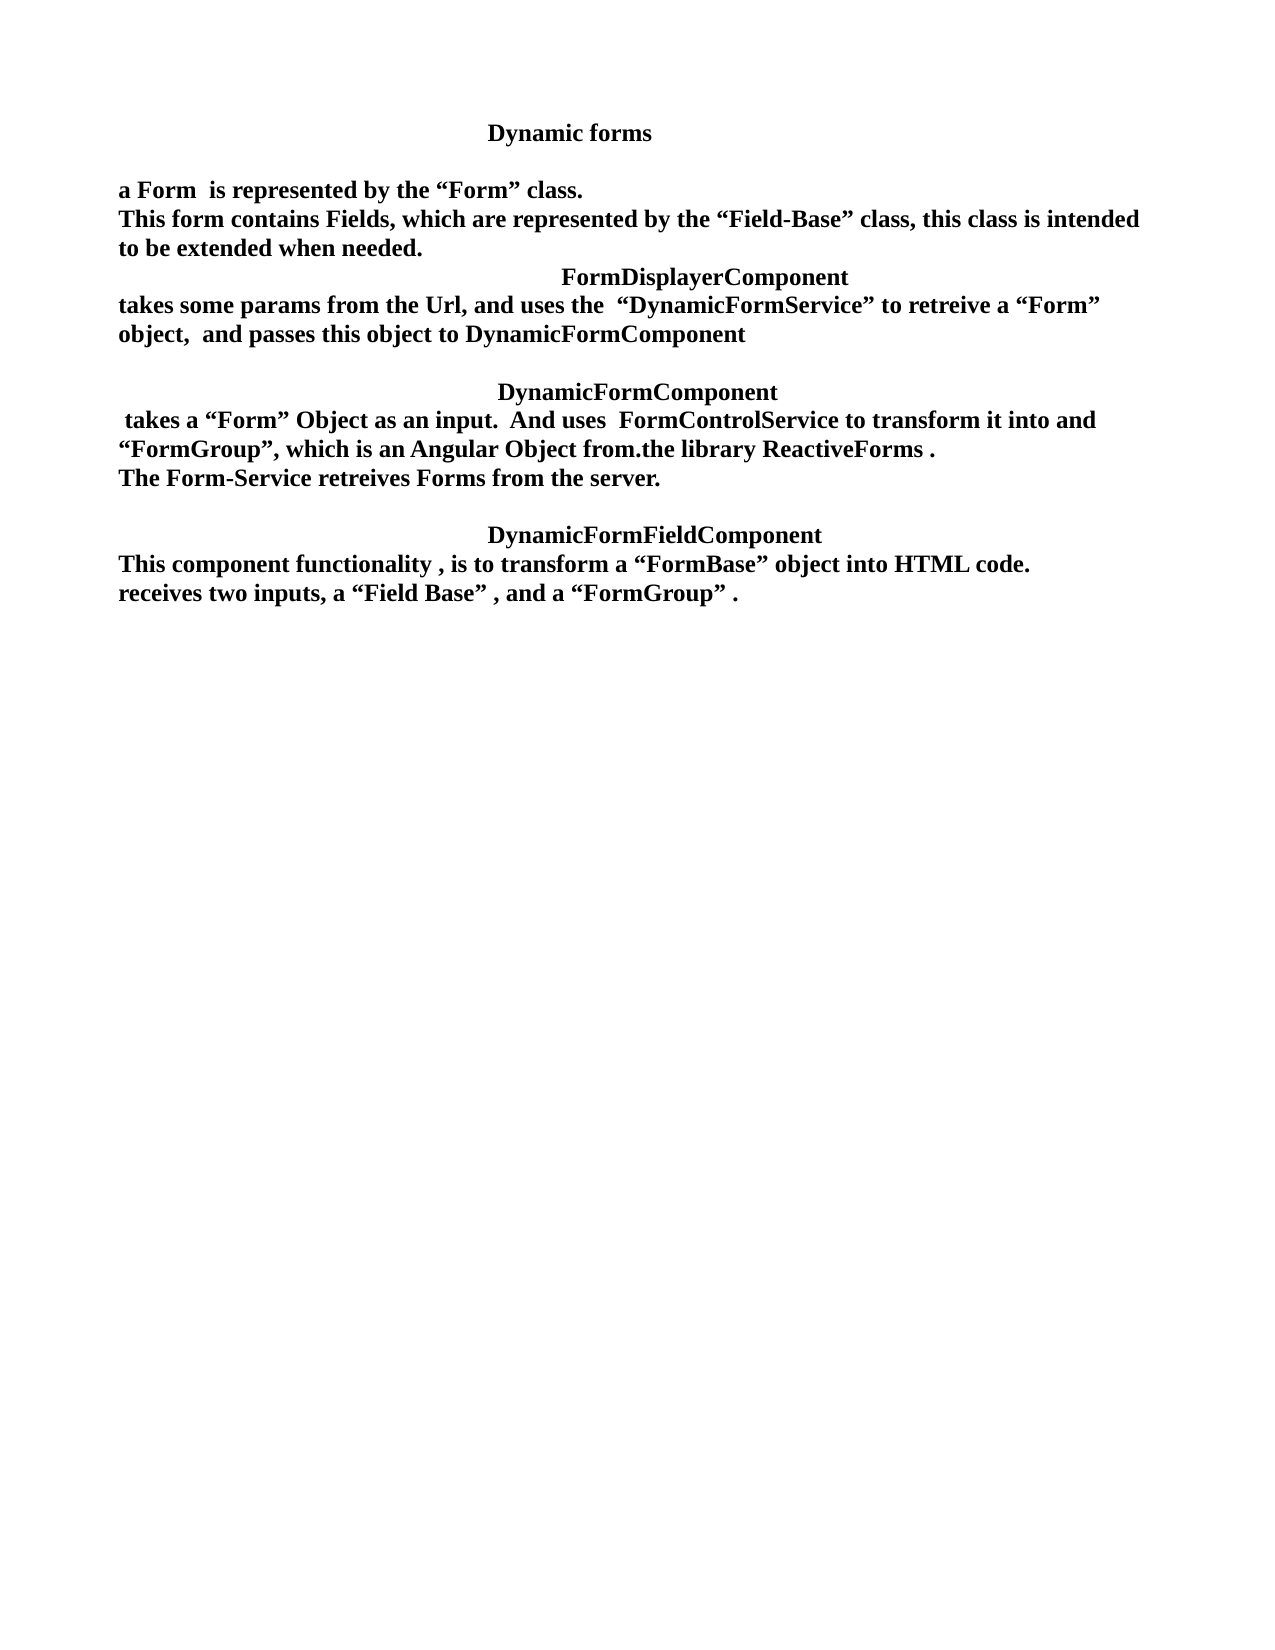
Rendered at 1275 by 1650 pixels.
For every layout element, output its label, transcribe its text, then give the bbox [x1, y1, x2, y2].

text receives two inputs, a “Field Base” , and a “FormGroup” . [118, 578, 1157, 607]
text DynamicFormComponent [118, 377, 1157, 406]
text The Form-Service retreives Forms from the server. [118, 463, 1157, 492]
text takes a “Form” Object as an input. And uses FormControlService to transform it into and “FormGroup”, which is an Angular Object from.the library ReactiveForms . [118, 406, 1157, 463]
text This form contains Fields, which are represented by the “Field-Base” class, this class is intended to be extended when needed. [118, 204, 1157, 262]
text Dynamic forms [118, 118, 1157, 147]
text a Form is represented by the “Form” class. [118, 176, 1157, 204]
text DynamicFormFieldComponent [118, 521, 1157, 549]
text This component functionality , is to transform a “FormBase” object into HTML code. [118, 549, 1157, 578]
text takes some params from the Url, and uses the “DynamicFormService” to retreive a “Form” object, and passes this object to DynamicFormComponent [118, 291, 1157, 348]
text FormDisplayerComponent [118, 262, 1157, 291]
